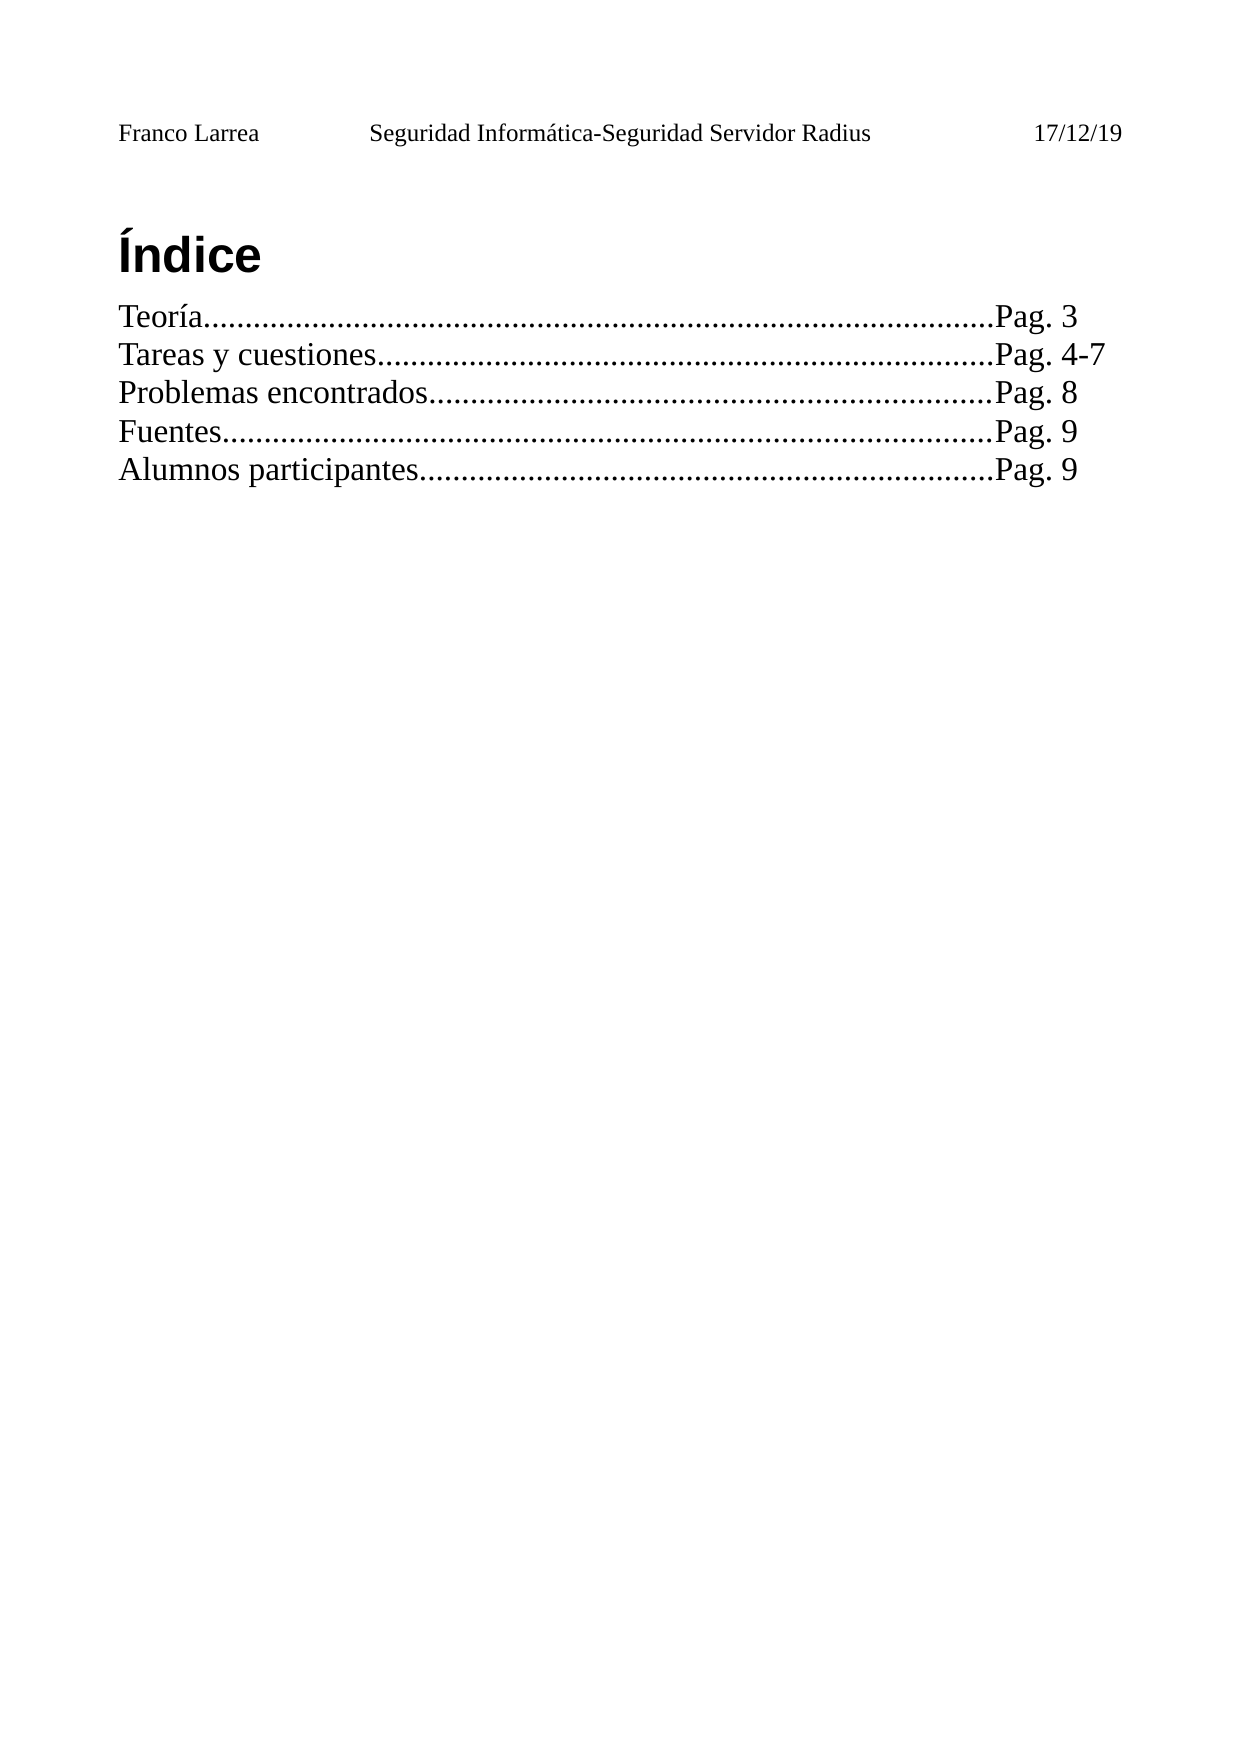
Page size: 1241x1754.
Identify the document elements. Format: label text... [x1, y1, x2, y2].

text Alumnos participantes Pag. 9 [118, 449, 1122, 488]
text Problemas encontrados Pag. 8 [118, 373, 1122, 411]
text Tareas y cuestiones Pag. 4-7 [118, 334, 1122, 373]
text Teoría Pag. 3 [118, 296, 1122, 334]
text Fuentes Pag. 9 [118, 411, 1122, 449]
subtitle Índice [118, 226, 1122, 283]
